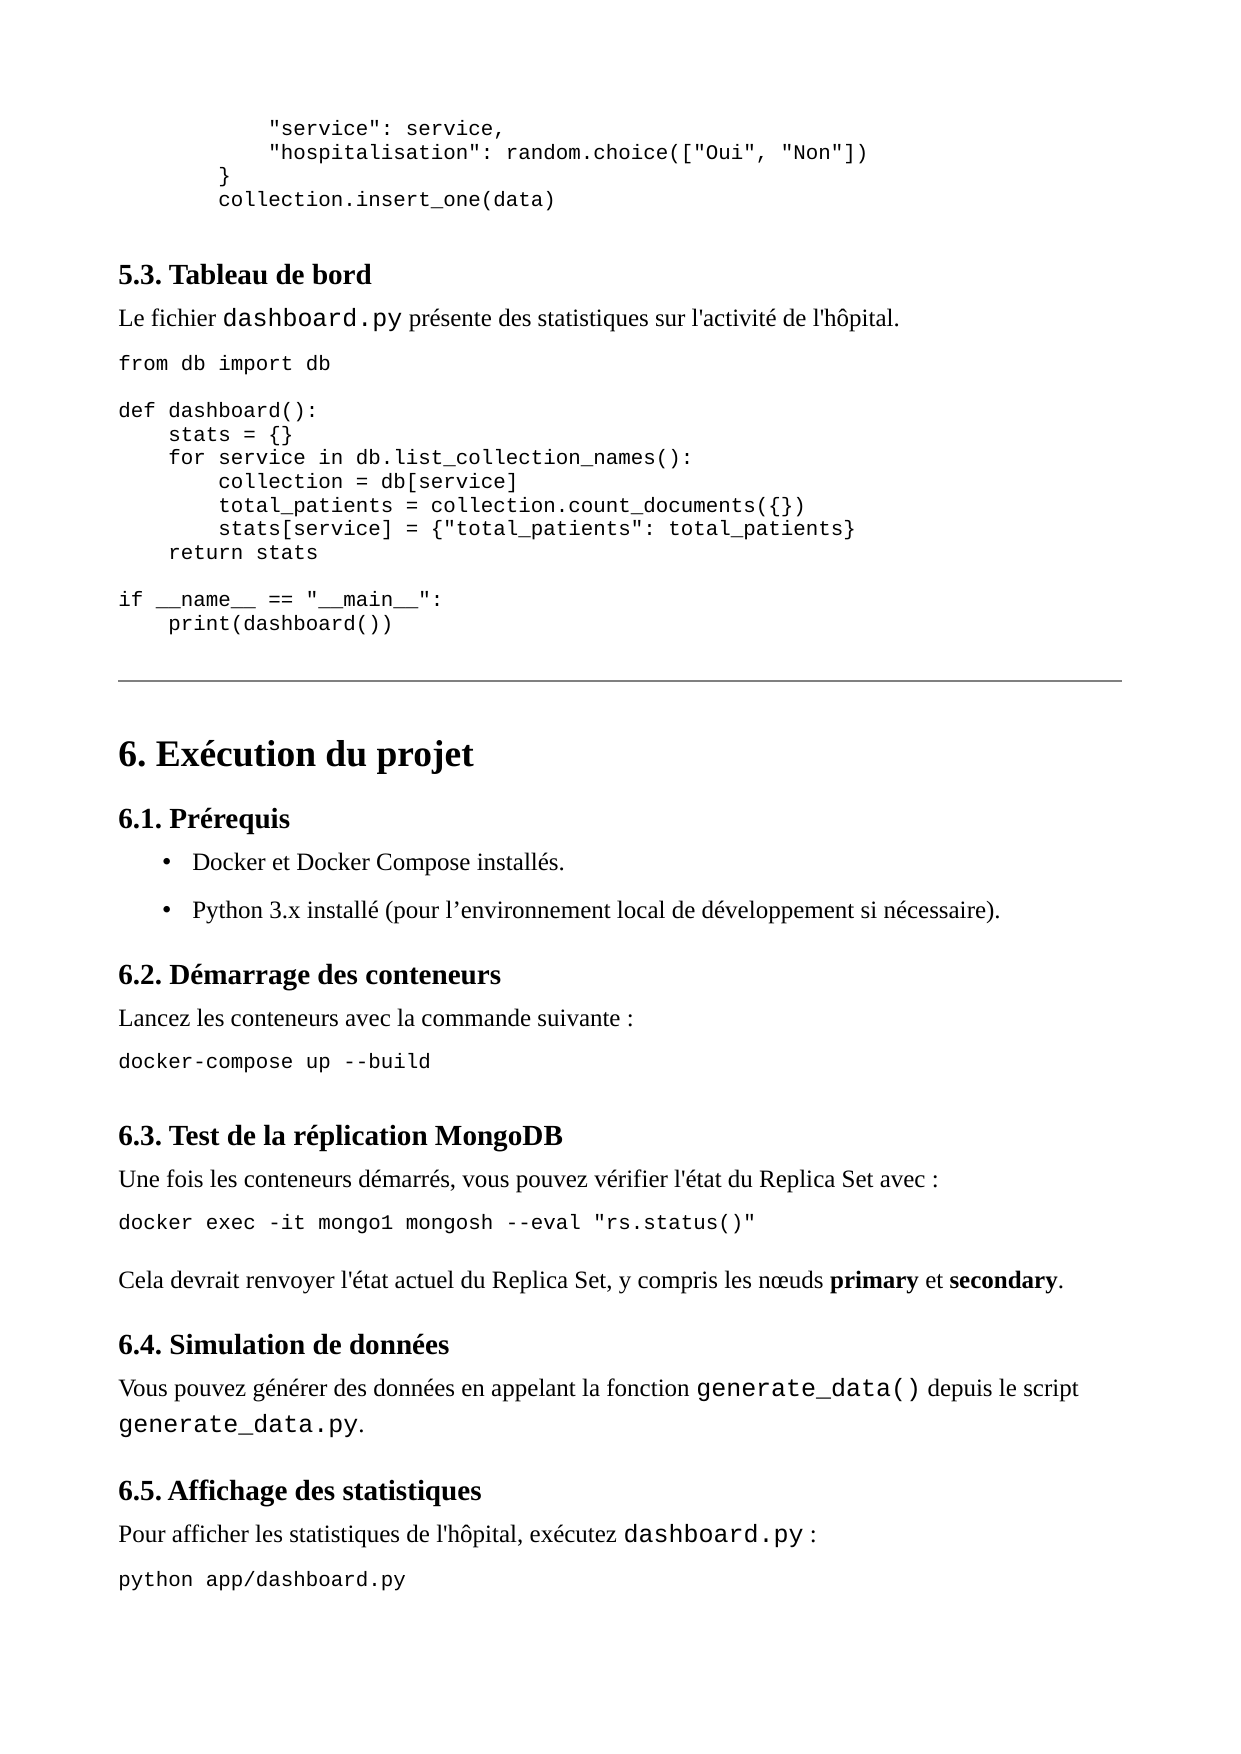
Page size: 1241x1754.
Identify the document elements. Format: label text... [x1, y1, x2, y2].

text collection.insert_one(data) [118, 189, 1122, 213]
text if __name__ == "__main__": [118, 589, 1122, 613]
text Lancez les conteneurs avec la commande suivante : [118, 1003, 1122, 1032]
text for service in db.list_collection_names(): [118, 447, 1122, 471]
list Python 3.x installé (pour l’environnement local de développement si nécessaire). [162, 895, 1122, 924]
subtitle 6.1. Prérequis [118, 801, 1122, 835]
text docker exec -it mongo1 mongosh --eval "rs.status()" [118, 1212, 1122, 1236]
text Vous pouvez générer des données en appelant la fonction generate_data() depuis le script generate_data.py. [118, 1373, 1122, 1439]
list Docker et Docker Compose installés. [162, 847, 1122, 876]
text collection = db[service] [118, 471, 1122, 495]
text Cela devrait renvoyer l'état actuel du Replica Set, y compris les nœuds primary et secondary. [118, 1265, 1122, 1294]
text stats[service] = {"total_patients": total_patients} [118, 518, 1122, 542]
text } [118, 165, 1122, 189]
text "service": service, [118, 118, 1122, 142]
text Pour afficher les statistiques de l'hôpital, exécutez dashboard.py : [118, 1519, 1122, 1550]
text python app/dashboard.py [118, 1569, 1122, 1593]
subtitle 6.4. Simulation de données [118, 1327, 1122, 1361]
text from db import db [118, 353, 1122, 376]
subtitle 6. Exécution du projet [118, 731, 1122, 774]
text "hospitalisation": random.choice(["Oui", "Non"]) [118, 142, 1122, 165]
text print(dashboard()) [118, 613, 1122, 637]
subtitle 6.5. Affichage des statistiques [118, 1473, 1122, 1507]
text docker-compose up --build [118, 1051, 1122, 1074]
text total_patients = collection.count_documents({}) [118, 495, 1122, 518]
subtitle 5.3. Tableau de bord [118, 257, 1122, 290]
text return stats [118, 542, 1122, 566]
text Une fois les conteneurs démarrés, vous pouvez vérifier l'état du Replica Set avec : [118, 1164, 1122, 1193]
text stats = {} [118, 424, 1122, 447]
subtitle 6.2. Démarrage des conteneurs [118, 957, 1122, 991]
subtitle 6.3. Test de la réplication MongoDB [118, 1118, 1122, 1152]
text def dashboard(): [118, 400, 1122, 424]
text Le fichier dashboard.py présente des statistiques sur l'activité de l'hôpital. [118, 303, 1122, 334]
